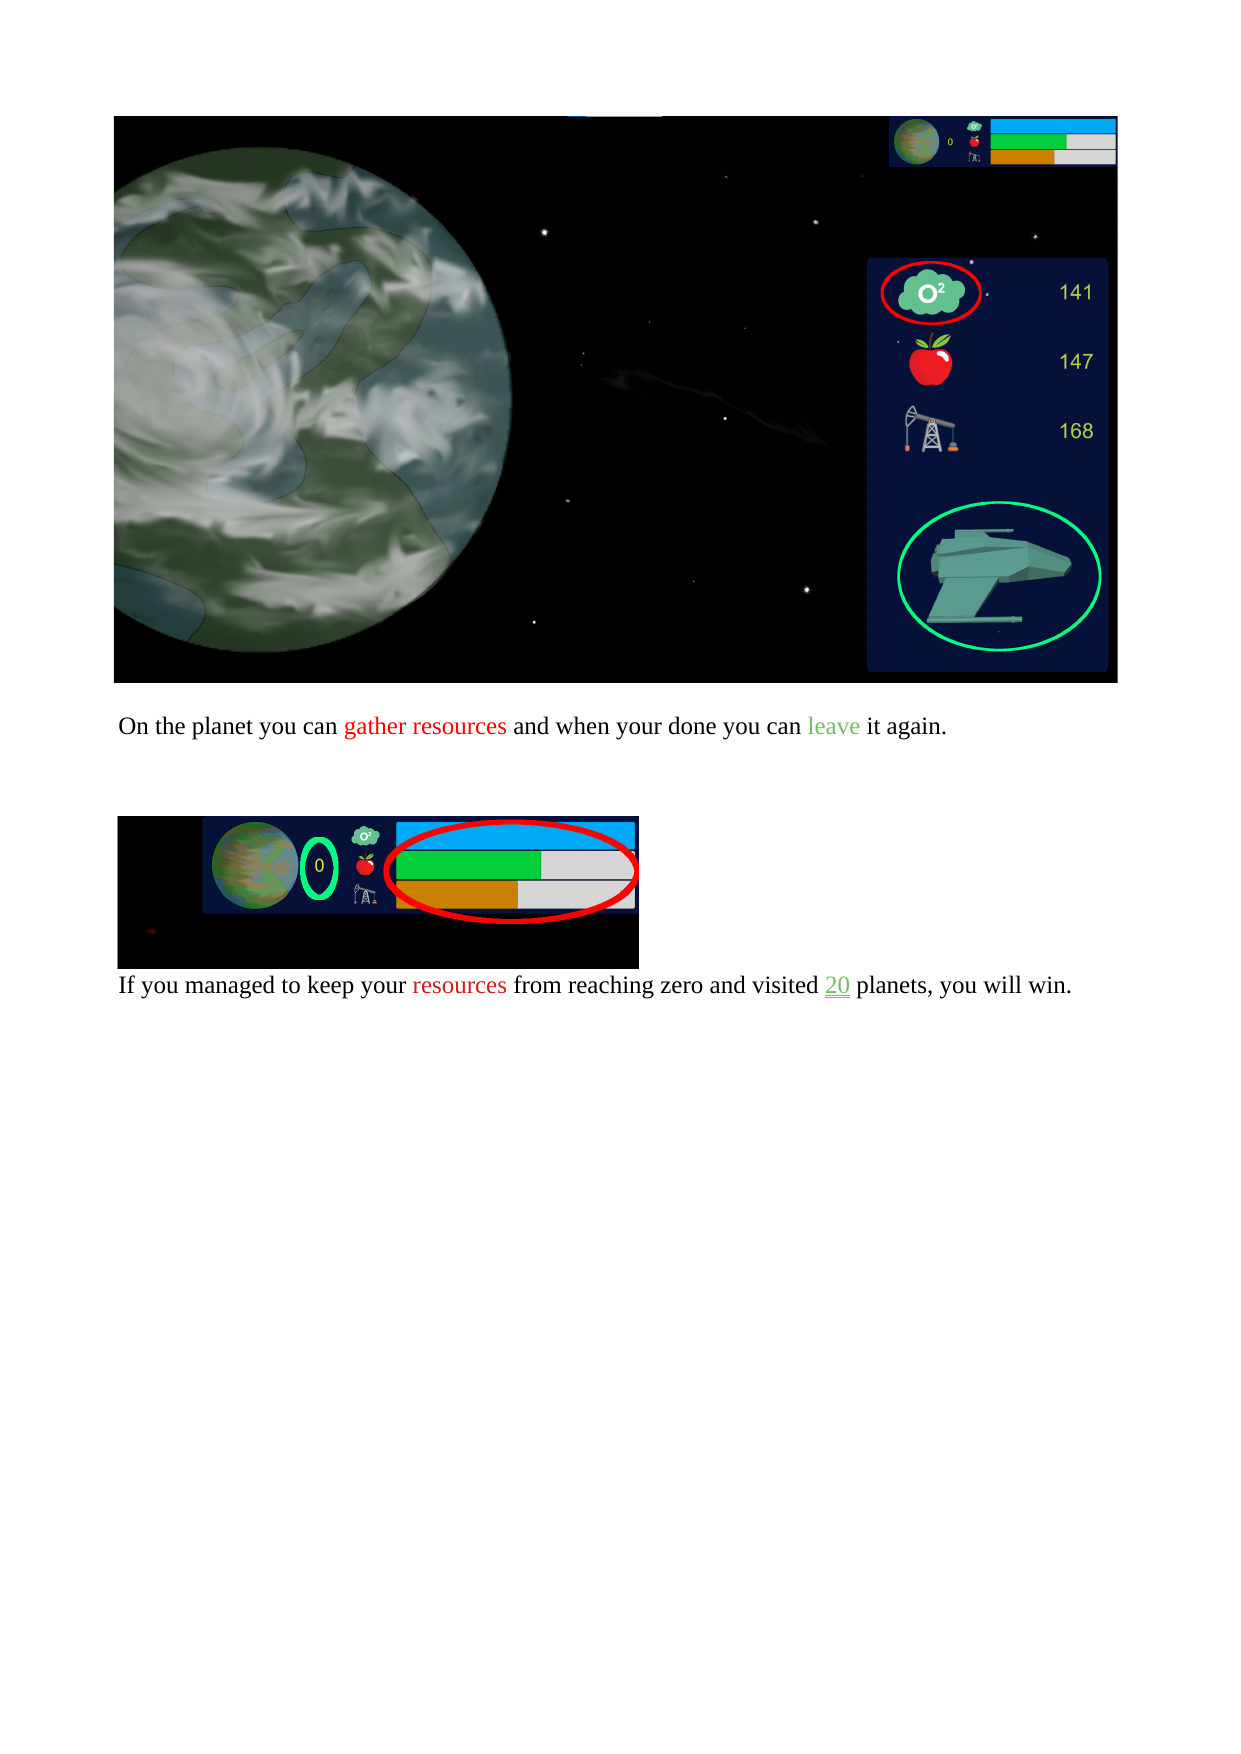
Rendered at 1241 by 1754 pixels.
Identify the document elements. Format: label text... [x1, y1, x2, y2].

text On the planet you can gather resources and when your done you can leave it again. [118, 711, 1122, 740]
text If you managed to keep your resources from reaching zero and visited 20 planets, you will win. [118, 970, 1122, 999]
picture [116, 816, 639, 969]
picture [113, 116, 1118, 683]
